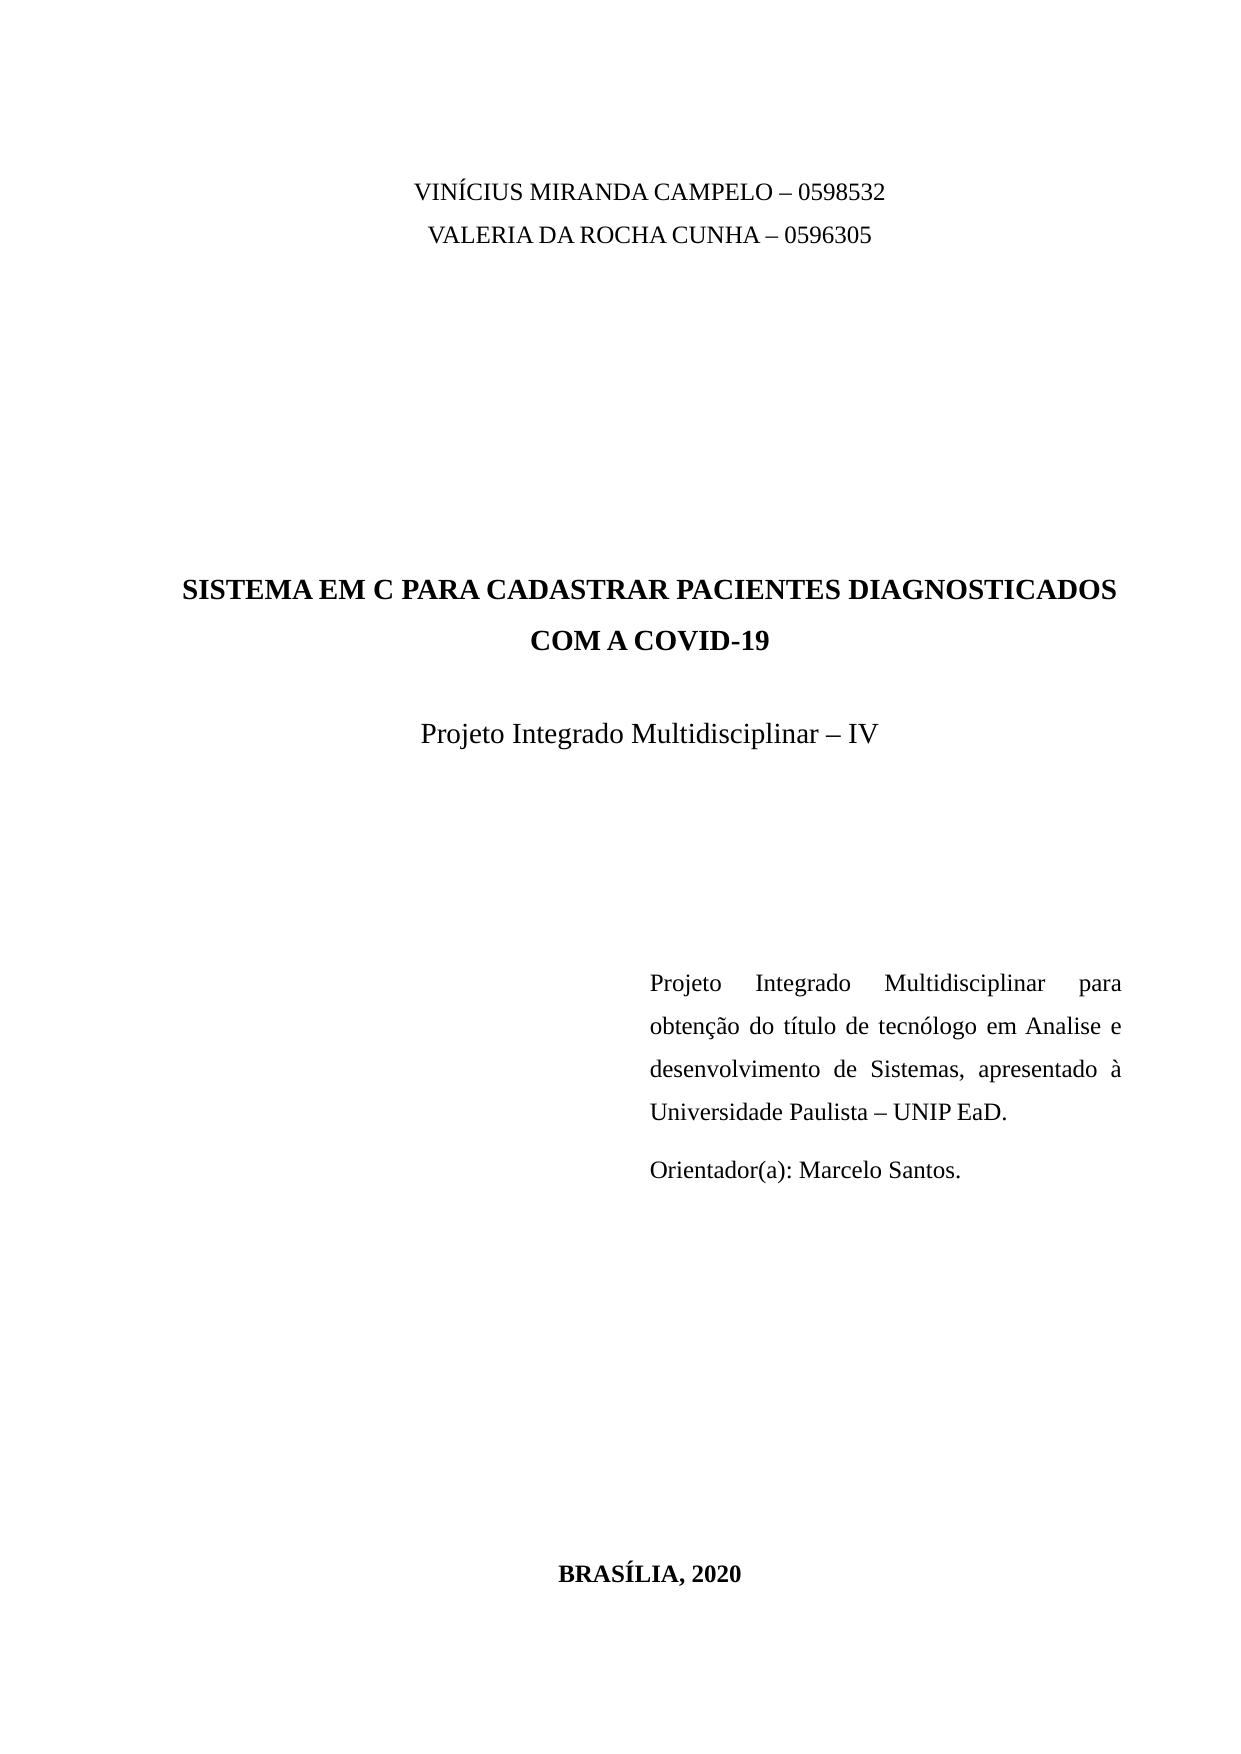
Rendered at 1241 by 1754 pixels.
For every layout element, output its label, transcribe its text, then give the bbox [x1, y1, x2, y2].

text Projeto Integrado Multidisciplinar – IV [177, 716, 1122, 750]
text VINÍCIUS MIRANDA CAMPELO – 0598532 [177, 177, 1122, 206]
text SISTEMA EM C PARA CADASTRAR PACIENTES DIAGNOSTICADOS COM A COVID-19 [177, 572, 1122, 656]
text Orientador(a): Marcelo Santos. [649, 1155, 1122, 1184]
text Projeto Integrado Multidisciplinar para obtenção do título de tecnólogo em Analise e desenvolvimento de Sistemas, apresentado à Universidade Paulista – UNIP EaD. [649, 968, 1122, 1126]
text VALERIA DA ROCHA CUNHA – 0596305 [177, 220, 1122, 249]
text BRASÍLIA, 2020 [177, 1559, 1122, 1588]
